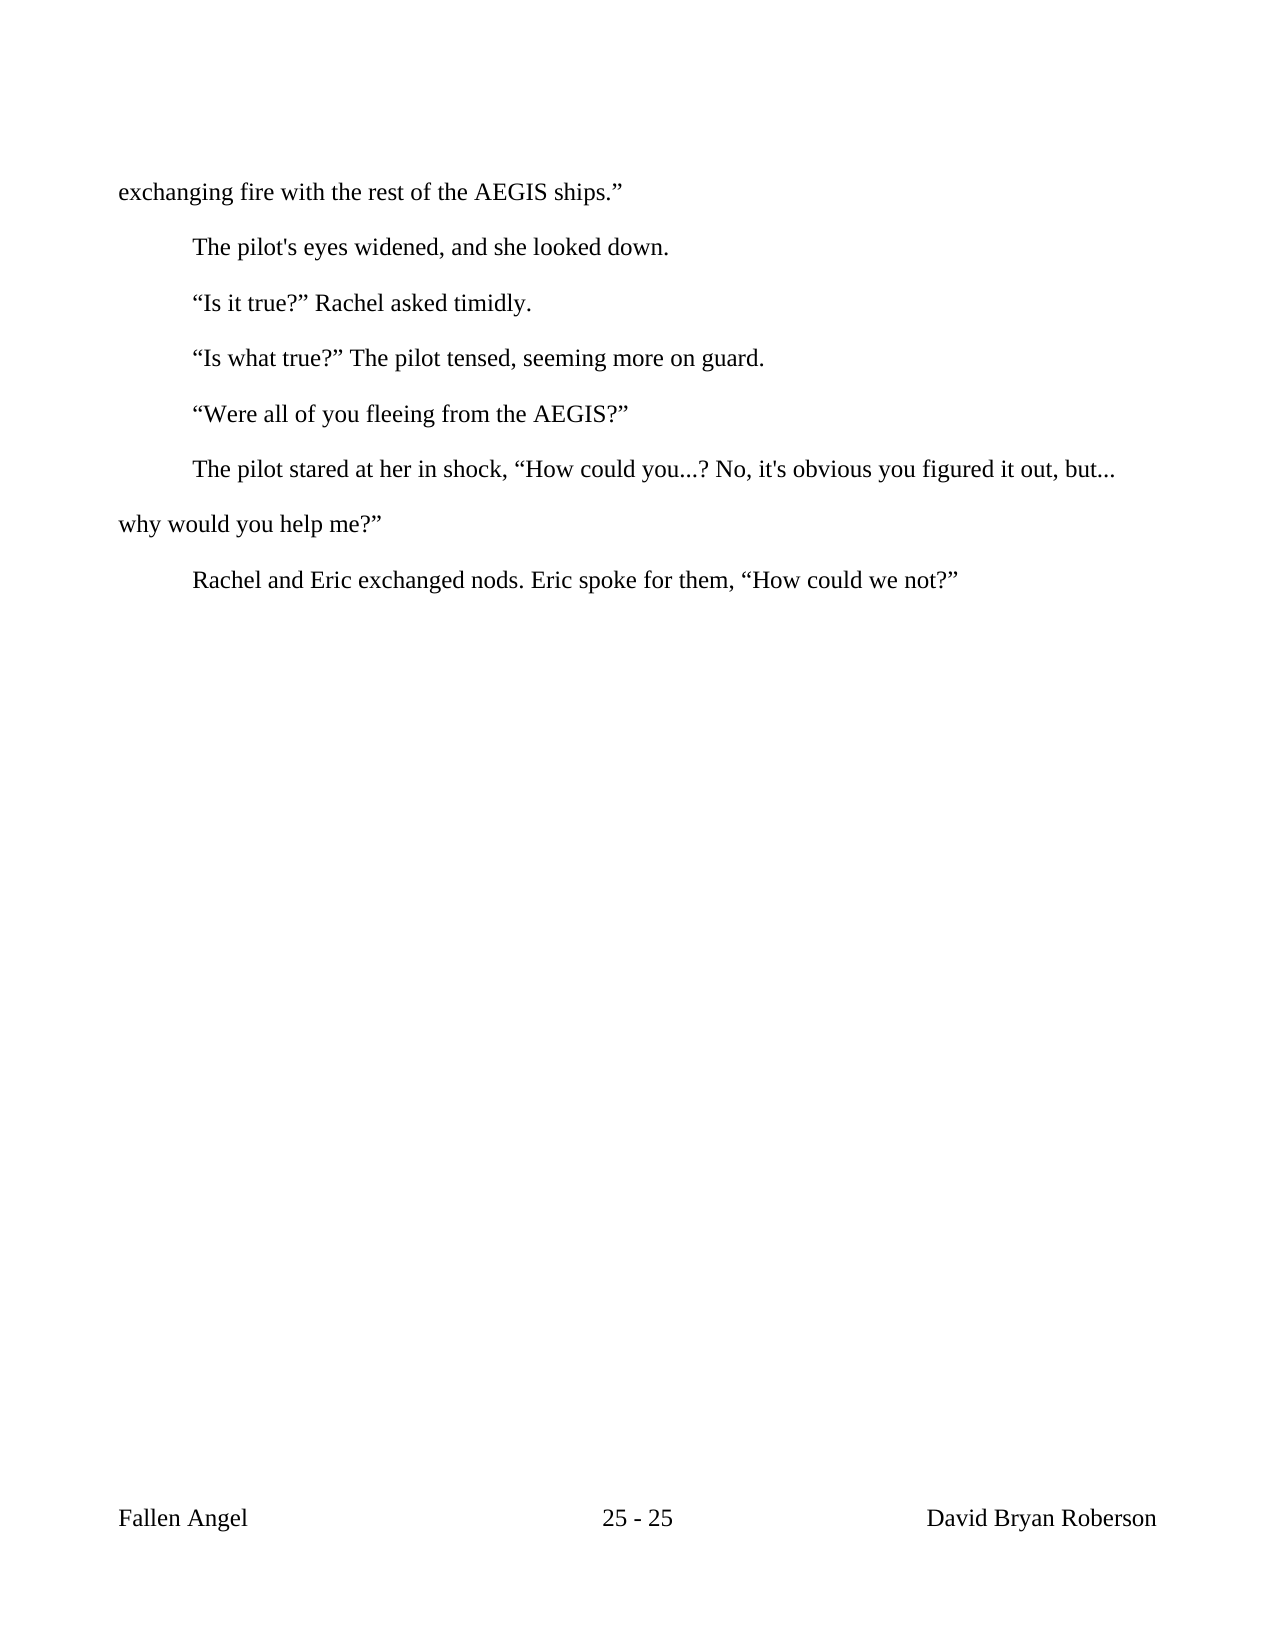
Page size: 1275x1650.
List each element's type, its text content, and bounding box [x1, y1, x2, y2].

text The pilot's eyes widened, and she looked down. [118, 233, 1157, 261]
text “Were all of you fleeing from the AEGIS?” [118, 400, 1157, 427]
text “Is what true?” The pilot tensed, seeming more on guard. [118, 344, 1157, 372]
text Rachel and Eric exchanged nods. Eric spoke for them, “How could we not?” [118, 566, 1157, 594]
text “Is it true?” Rachel asked timidly. [118, 289, 1157, 317]
text exchanging fire with the rest of the AEGIS ships.” [118, 178, 1157, 206]
text The pilot stared at her in shock, “How could you...? No, it's obvious you figured it out, but... why would you help me?” [118, 455, 1157, 538]
